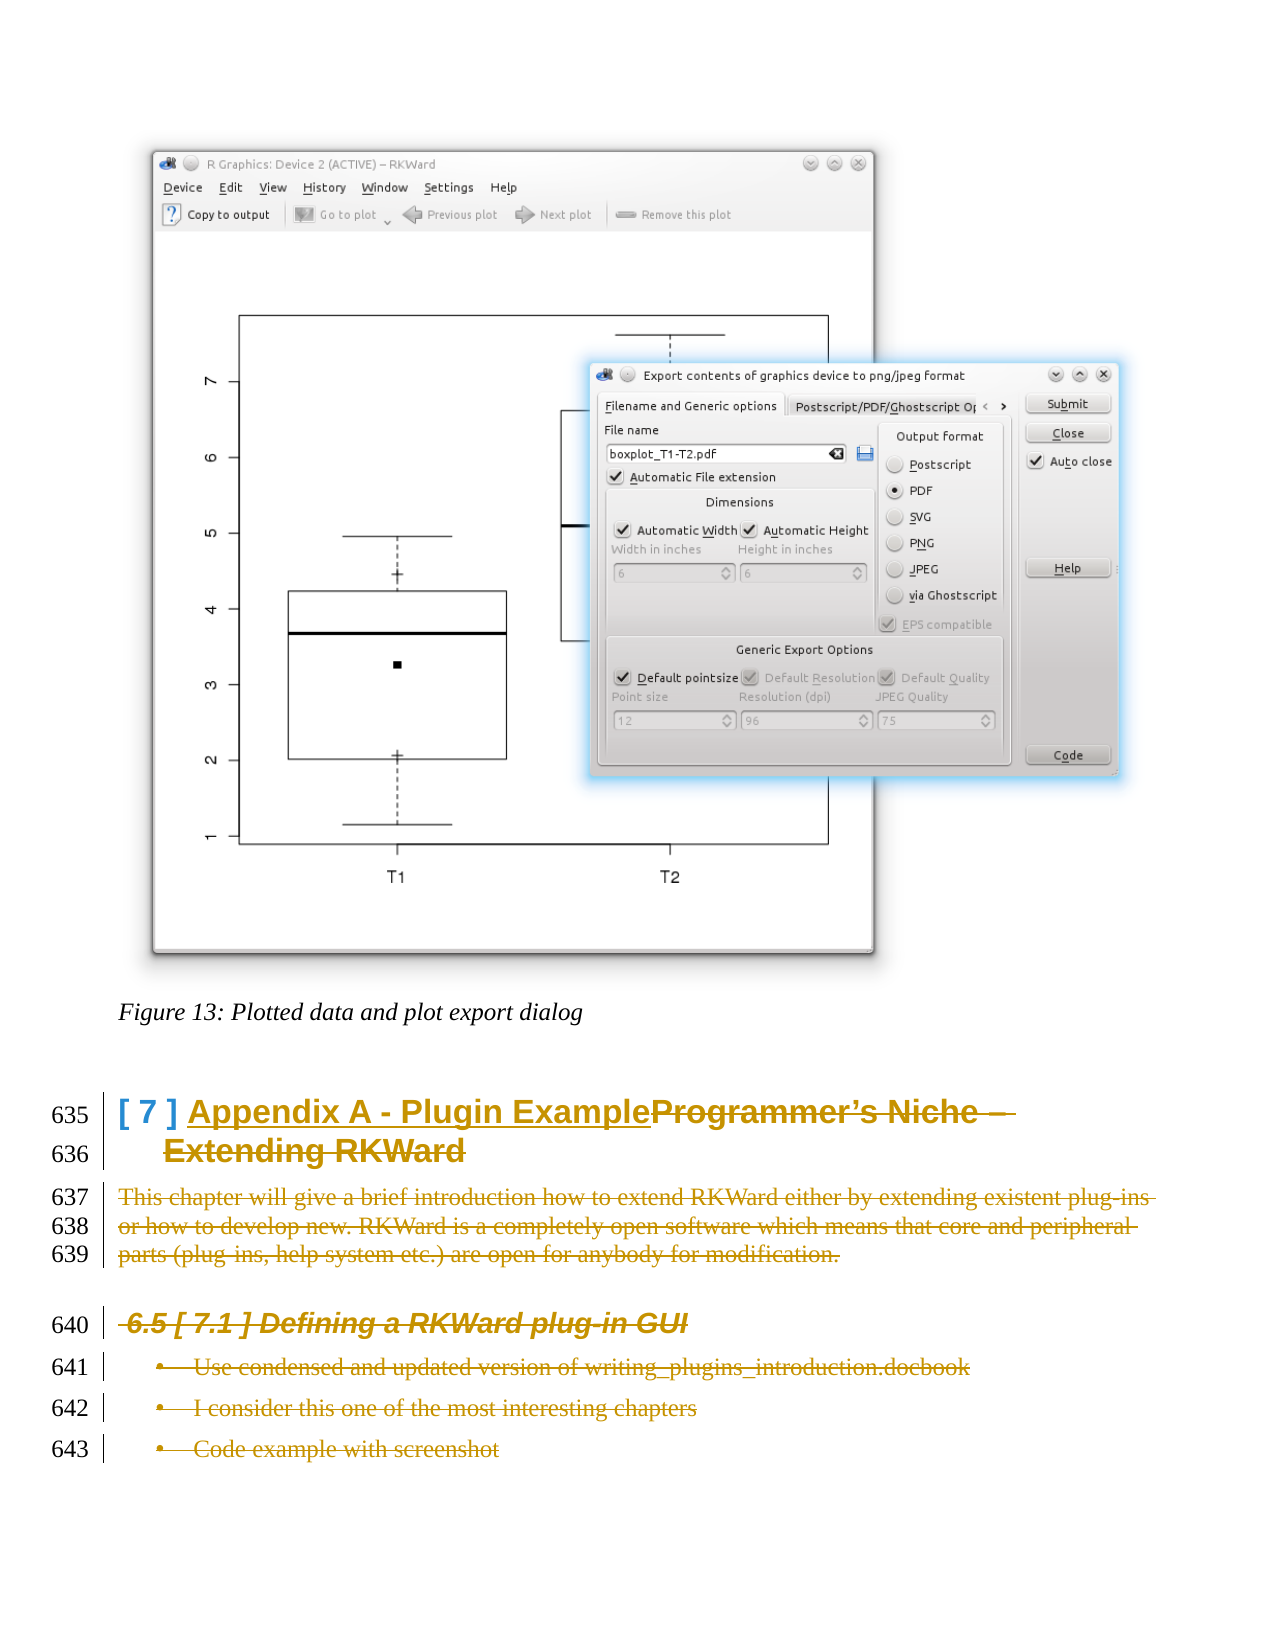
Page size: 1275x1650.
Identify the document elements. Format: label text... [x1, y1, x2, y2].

text Figure 13: Plotted data and plot export dialog [118, 998, 1157, 1026]
subtitle Appendix A - Plugin Example [118, 1092, 1157, 1169]
picture [118, 130, 1158, 998]
